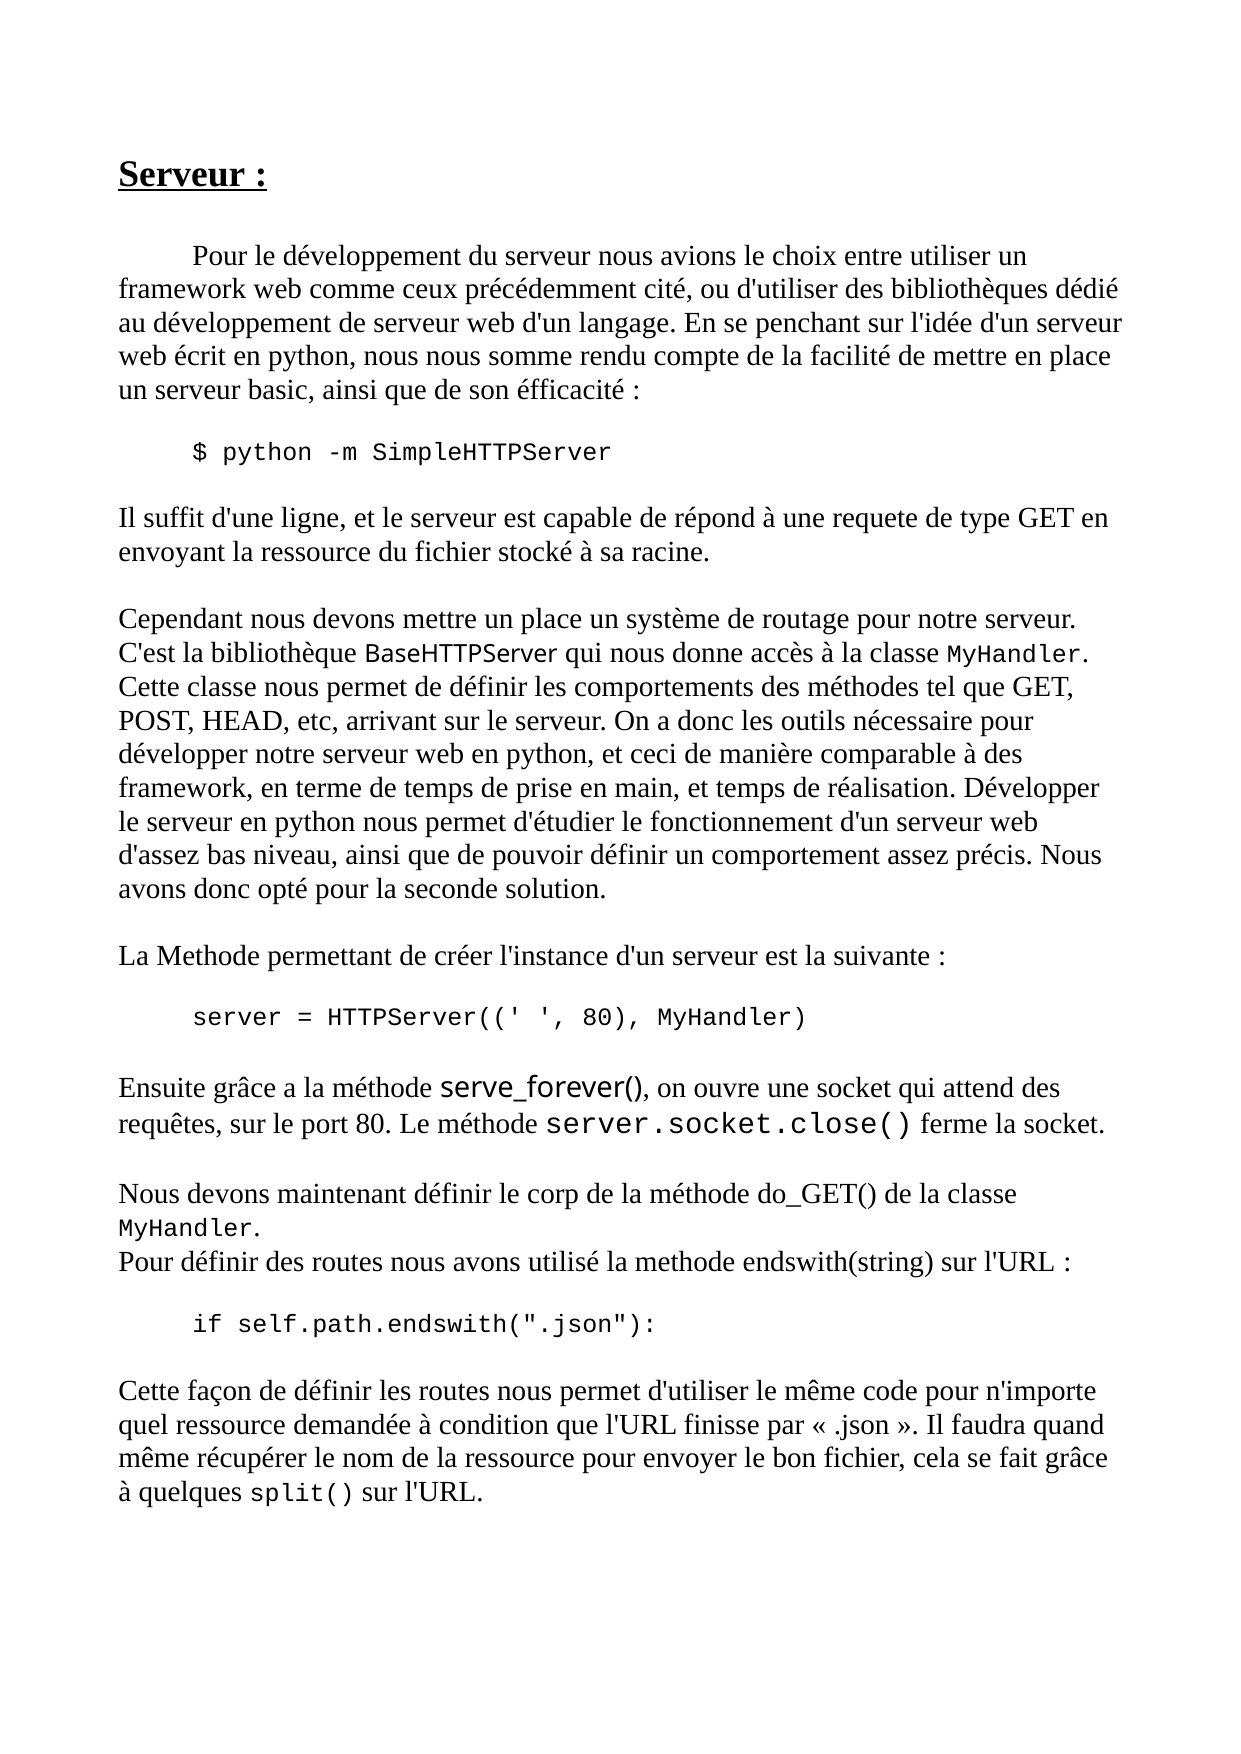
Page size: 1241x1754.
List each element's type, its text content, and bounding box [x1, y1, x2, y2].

text Nous devons maintenant définir le corp de la méthode do_GET() de la classe MyHandler. [118, 1176, 1122, 1244]
text Pour le développement du serveur nous avions le choix entre utiliser un framework web comme ceux précédemment cité, ou d'utiliser des bibliothèques dédié au développement de serveur web d'un langage. En se penchant sur l'idée d'un serveur web écrit en python, nous nous somme rendu compte de la facilité de mettre en place un serveur basic, ainsi que de son éfficacité : [118, 238, 1122, 406]
text $ python -m SimpleHTTPServer [118, 439, 1122, 467]
text if self.path.endswith(".json"): [118, 1311, 1122, 1340]
text La Methode permettant de créer l'instance d'un serveur est la suivante : [118, 938, 1122, 971]
text Serveur : [118, 152, 1122, 195]
text Il suffit d'une ligne, et le serveur est capable de répond à une requete de type GET en envoyant la ressource du fichier stocké à sa racine. [118, 501, 1122, 568]
text Cependant nous devons mettre un place un système de routage pour notre serveur. C'est la bibliothèque BaseHTTPServer qui nous donne accès à la classe MyHandler. Cette classe nous permet de définir les comportements des méthodes tel que GET, POST, HEAD, etc, arrivant sur le serveur. On a donc les outils nécessaire pour développer notre serveur web en python, et ceci de manière comparable à des framework, en terme de temps de prise en main, et temps de réalisation. Développer le serveur en python nous permet d'étudier le fonctionnement d'un serveur web d'assez bas niveau, ainsi que de pouvoir définir un comportement assez précis. Nous avons donc opté pour la seconde solution. [118, 601, 1122, 904]
text Cette façon de définir les routes nous permet d'utiliser le même code pour n'importe quel ressource demandée à condition que l'URL finisse par « .json ». Il faudra quand même récupérer le nom de la ressource pour envoyer le bon fichier, cela se fait grâce à quelques split() sur l'URL. [118, 1373, 1122, 1509]
text server = HTTPServer((' ', 80), MyHandler) [118, 1005, 1122, 1033]
text Pour définir des routes nous avons utilisé la methode endswith(string) sur l'URL : [118, 1244, 1122, 1278]
text Ensuite grâce a la méthode serve_forever(), on ouvre une socket qui attend des requêtes, sur le port 80. Le méthode server.socket.close() ferme la socket. [118, 1067, 1122, 1142]
